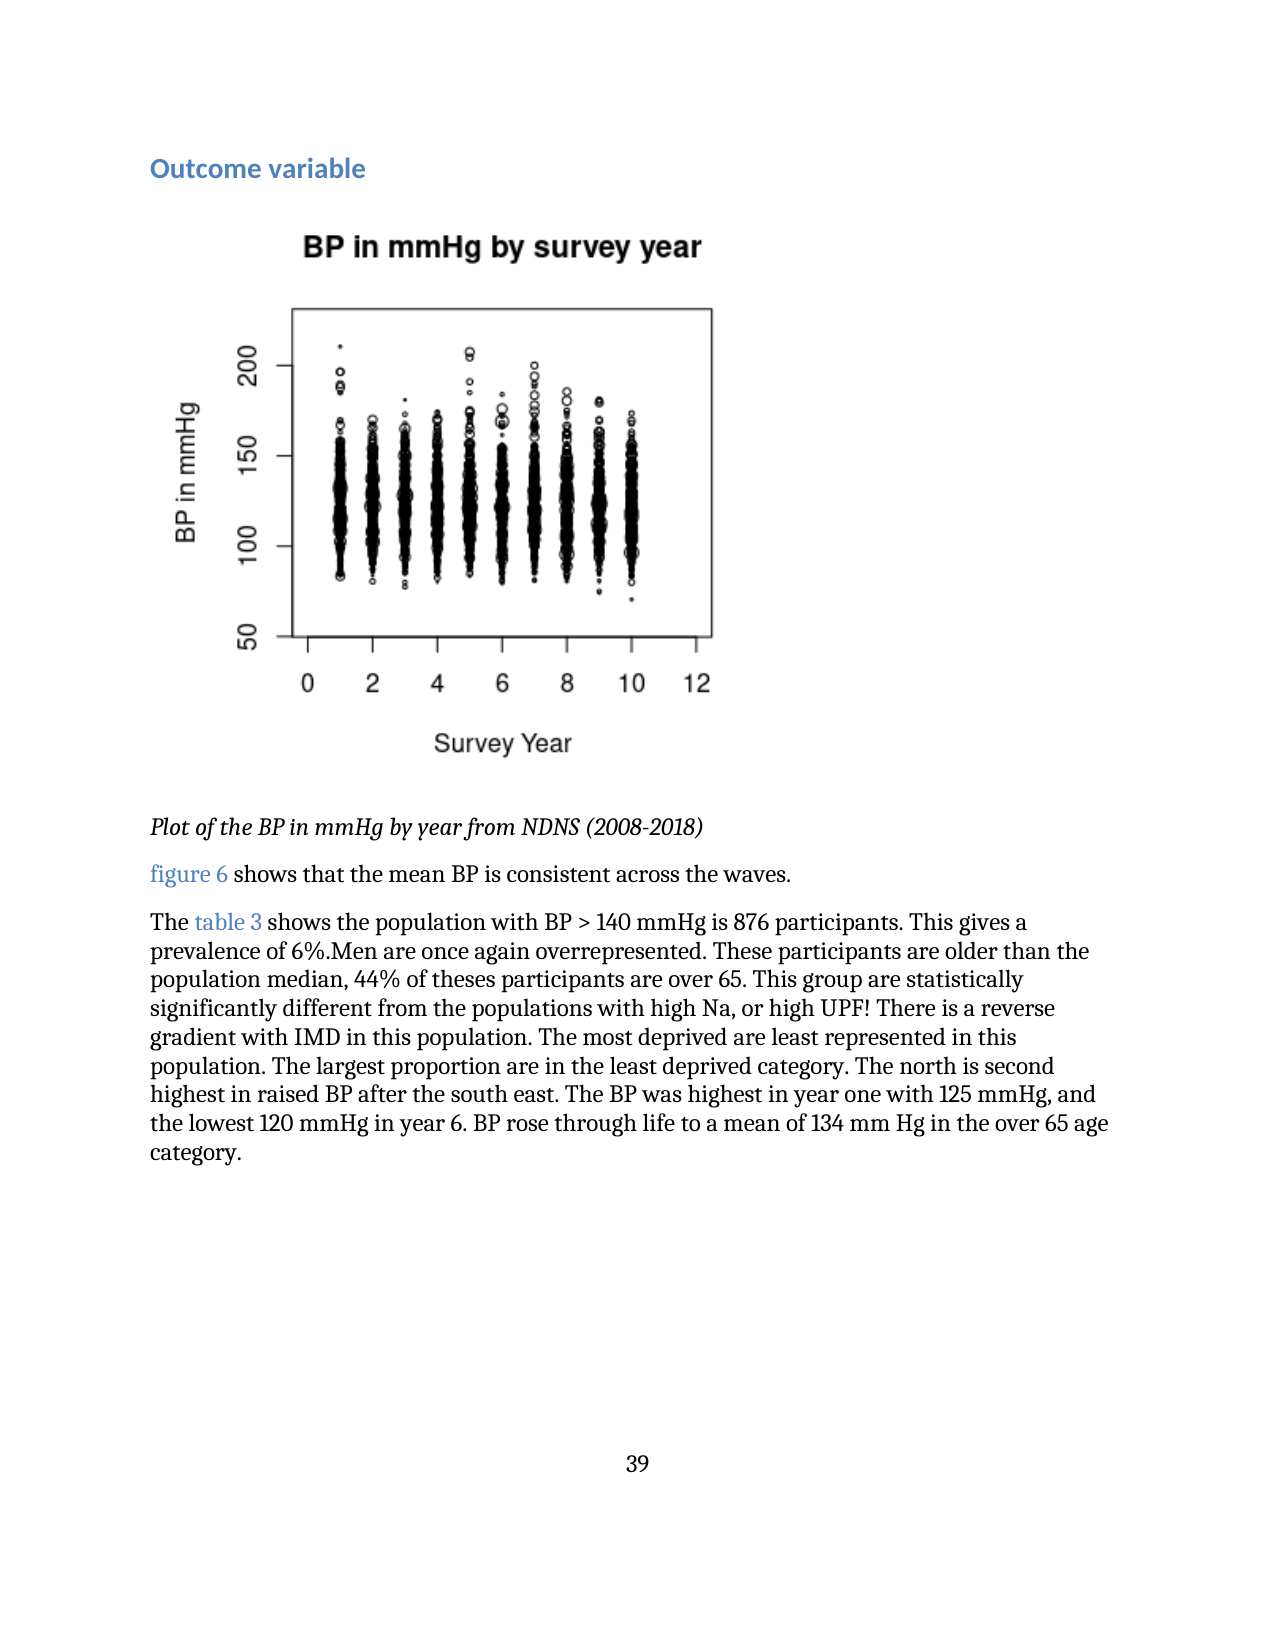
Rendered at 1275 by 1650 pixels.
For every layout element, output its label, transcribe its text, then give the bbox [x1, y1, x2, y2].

picture [168, 185, 776, 792]
text Plot of the BP in mmHg by year from NDNS (2008-2018) [150, 813, 1125, 842]
subtitle Outcome variable [150, 150, 1125, 186]
text figure 6 shows that the mean BP is consistent across the waves. [150, 860, 1125, 889]
text The table 3 shows the population with BP > 140 mmHg is 876 participants. This gives a prevalence of 6%.Men are once again overrepresented. These participants are older than the population median, 44% of theses participants are over 65. This group are statistically significantly different from the populations with high Na, or high UPF! There is a reverse gradient with IMD in this population. The most deprived are least represented in this population. The largest proportion are in the least deprived category. The north is second highest in raised BP after the south east. The BP was highest in year one with 125 mmHg, and the lowest 120 mmHg in year 6. BP rose through life to a mean of 134 mm Hg in the over 65 age category. [150, 908, 1125, 1167]
